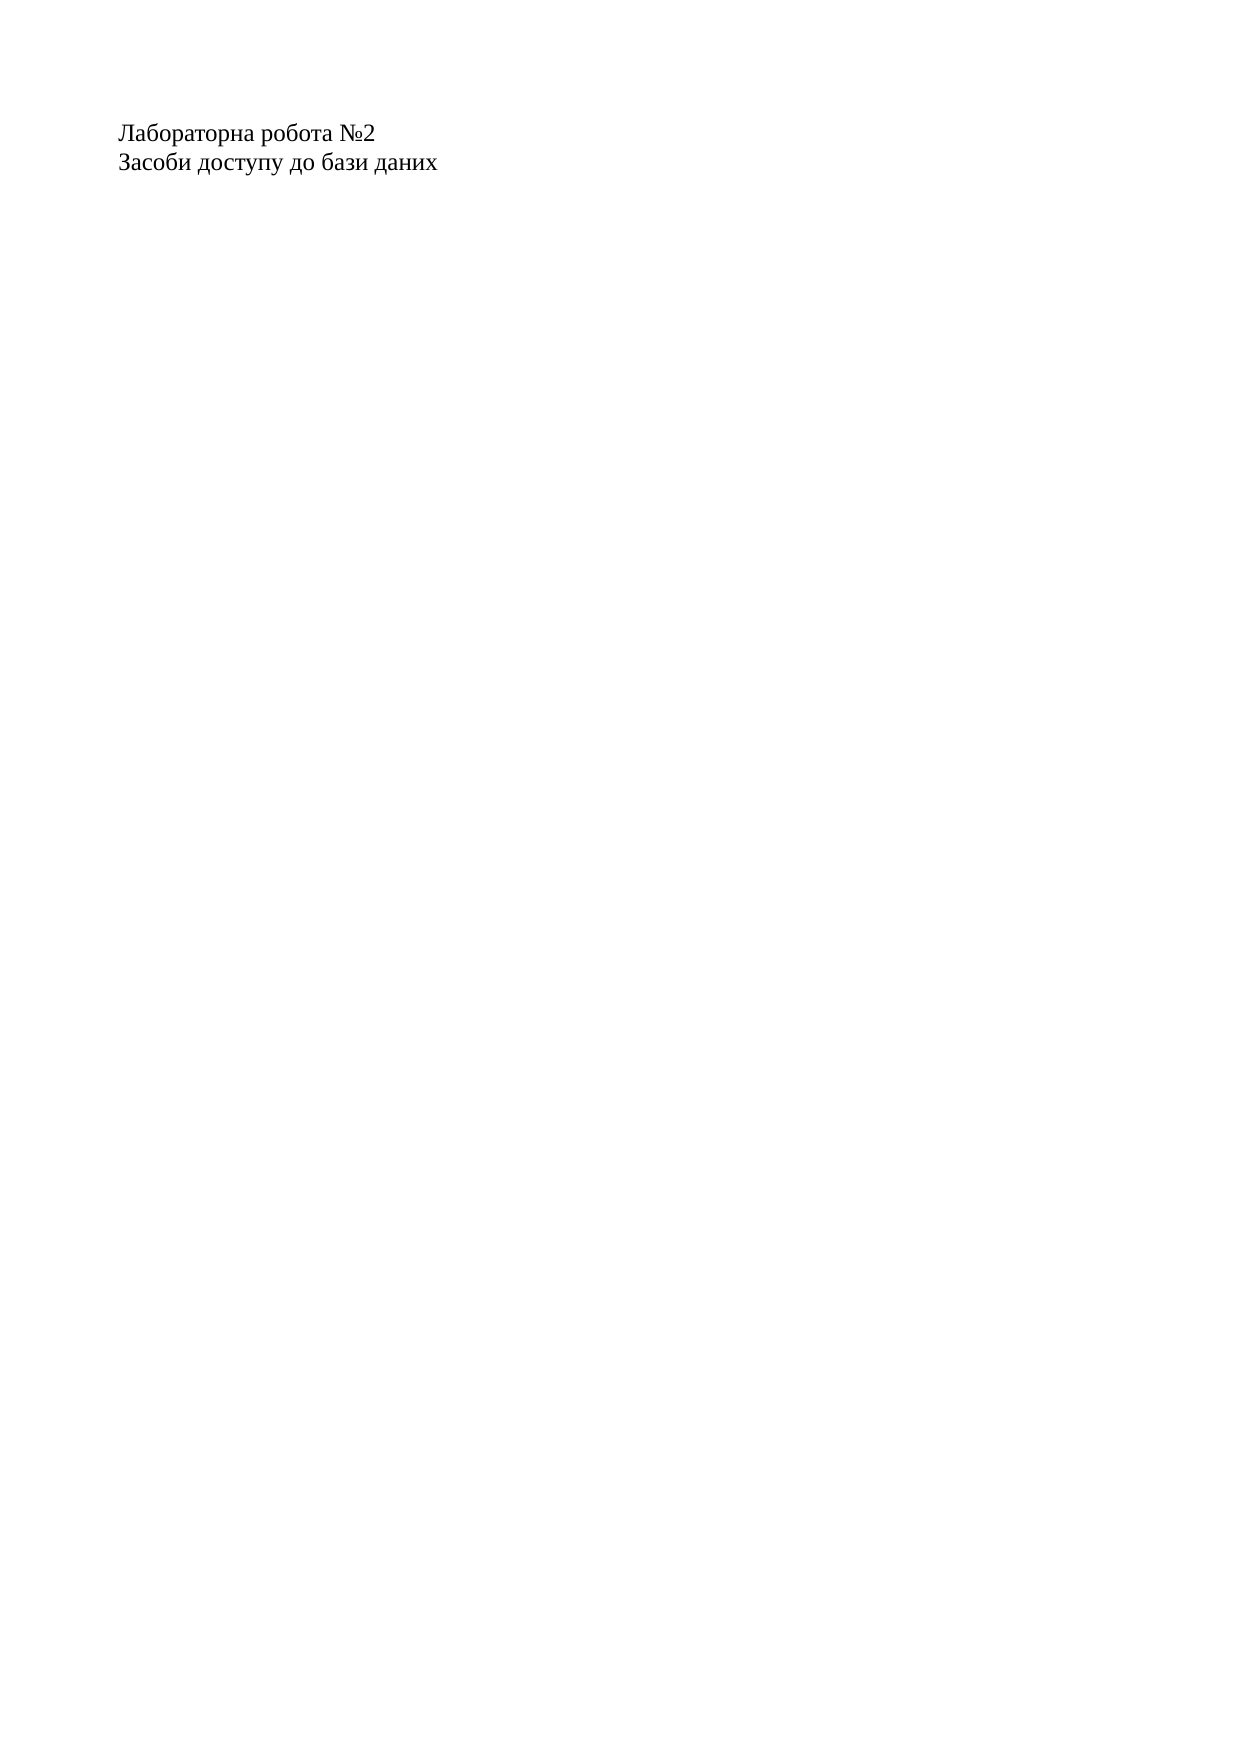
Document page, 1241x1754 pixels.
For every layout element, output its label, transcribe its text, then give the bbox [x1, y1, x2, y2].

text Лабораторна робота №2 [118, 118, 1122, 147]
text Засоби доступу до бази даних [118, 147, 1122, 176]
